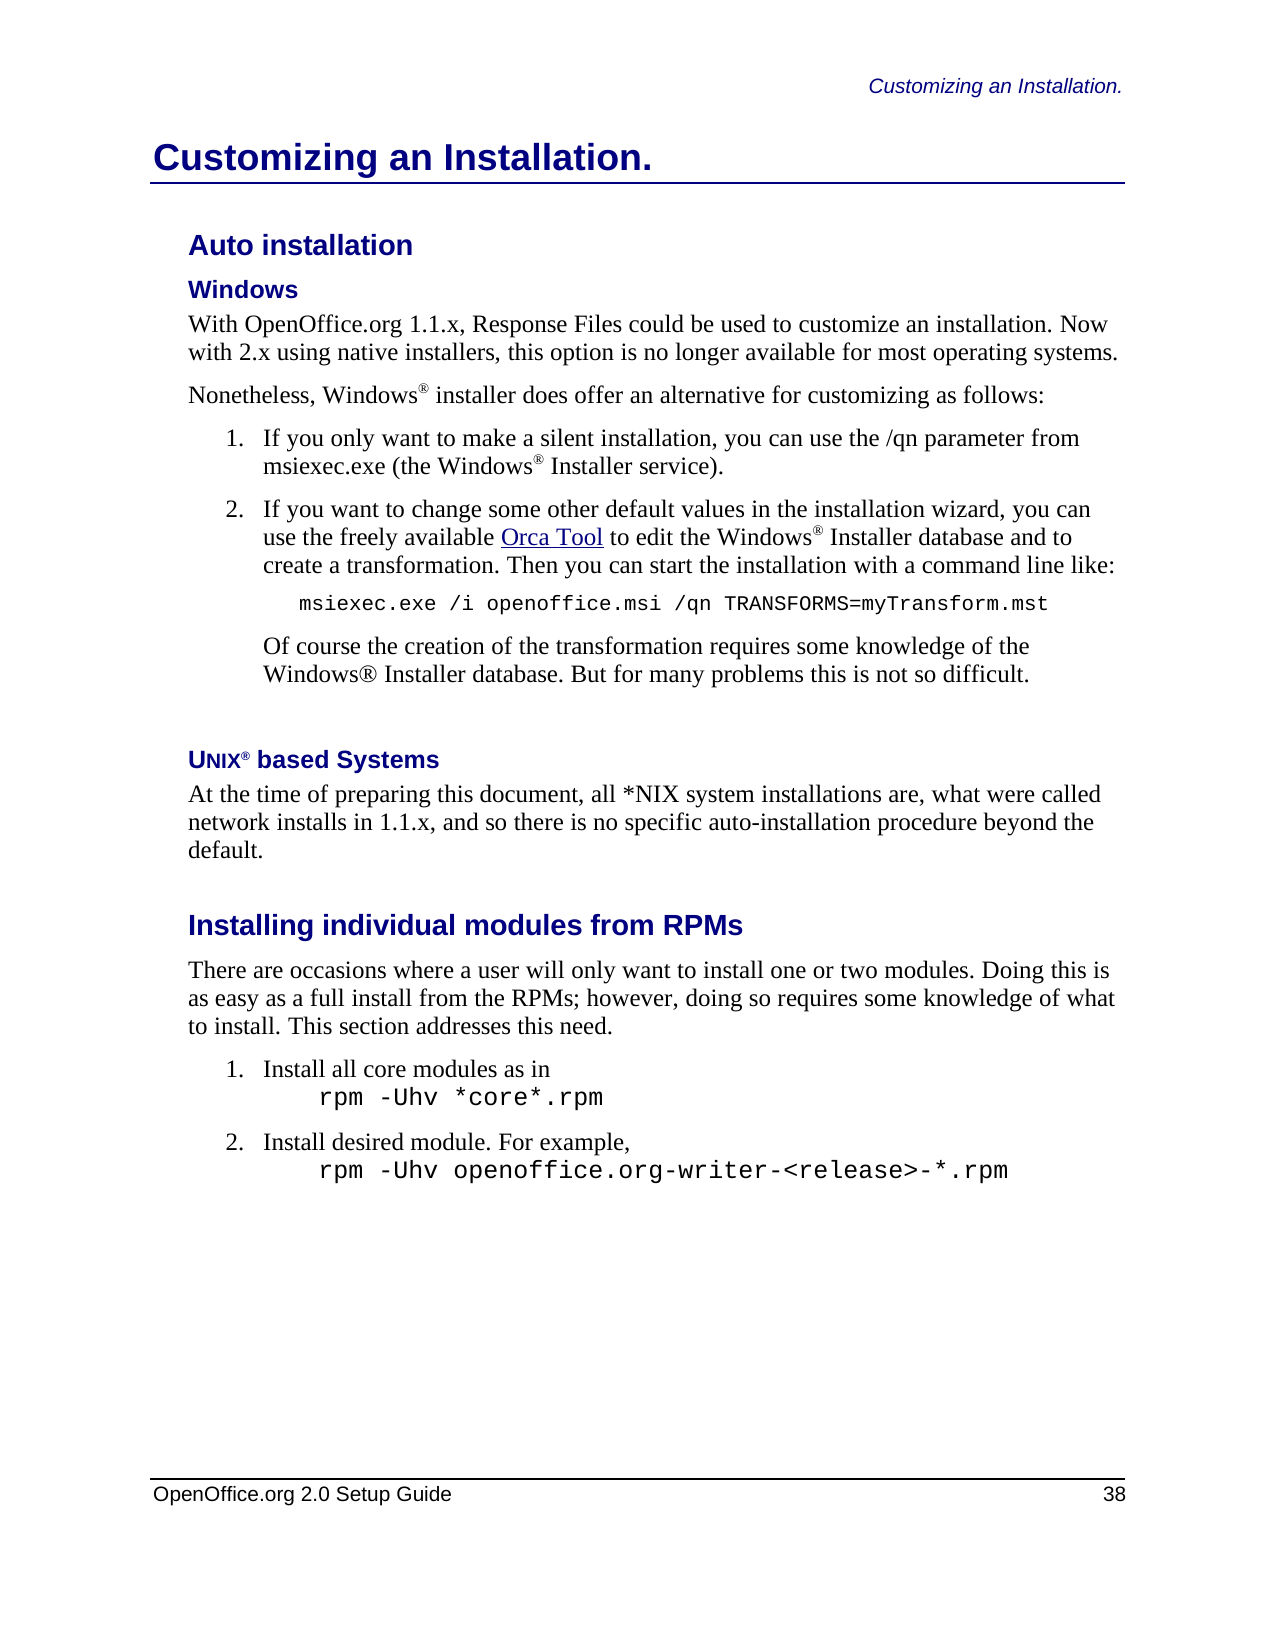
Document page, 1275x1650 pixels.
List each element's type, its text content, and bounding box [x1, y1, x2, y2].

subtitle Installing individual modules from RPMs [188, 909, 1125, 941]
subtitle UNIX® based Systems [188, 746, 1125, 774]
text Nonetheless, Windows® installer does offer an alternative for customizing as follows: [188, 381, 1125, 409]
subtitle Customizing an Installation. [150, 134, 1125, 182]
list msiexec.exe /i openoffice.msi /qn TRANSFORMS=myTransform.mst [261, 593, 1125, 617]
list Of course the creation of the transformation requires some knowledge of the Windows® Installer database. But for many problems this is not so difficult. [225, 632, 1125, 688]
text At the time of preparing this document, all *NIX system installations are, what were called network installs in 1.1.x, and so there is no specific auto-installation procedure beyond the default. [188, 780, 1125, 864]
list If you want to change some other default values in the installation wizard, you can use the freely available Orca Tool to edit the Windows® Installer database and to create a transformation. Then you can start the installation with a command line like: [225, 494, 1125, 578]
list If you only want to make a silent installation, you can use the /qn parameter from msiexec.exe (the Windows® Installer service). [225, 424, 1125, 480]
text There are occasions where a user will only want to install one or two modules. Doing this is as easy as a full install from the RPMs; however, doing so requires some knowledge of what to install. This section addresses this need. [188, 956, 1125, 1040]
text With OpenOffice.org 1.1.x, Response Files could be used to customize an installation. Now with 2.x using native installers, this option is no longer available for most operating systems. [188, 310, 1125, 366]
subtitle Auto installation [188, 229, 1125, 261]
list Install desired module. For example, rpm -Uhv openoffice.org-writer-<release>-*.rpm [225, 1128, 1125, 1186]
list Install all core modules as in rpm -Uhv *core*.rpm [225, 1055, 1125, 1113]
subtitle Windows [188, 276, 1125, 304]
